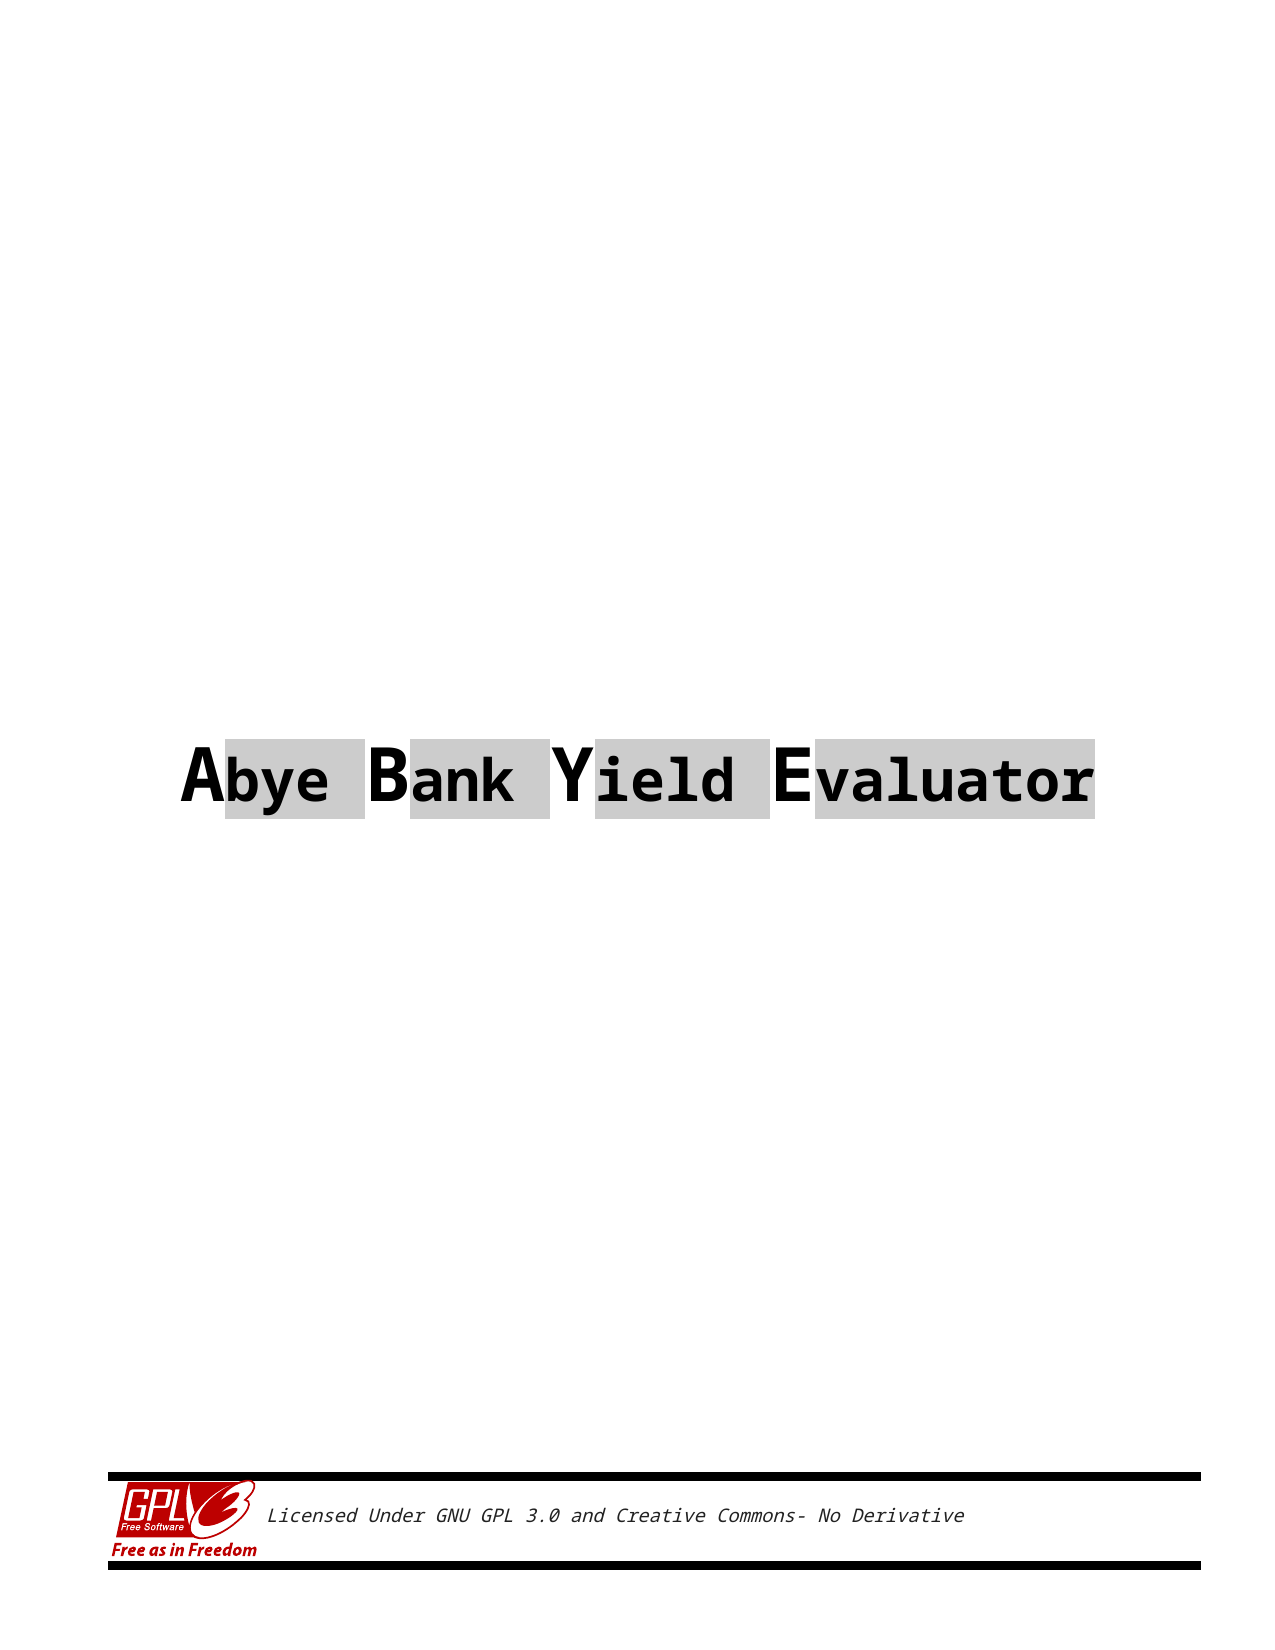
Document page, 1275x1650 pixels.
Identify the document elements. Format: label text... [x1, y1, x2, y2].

text Abye Bank Yield Evaluator [118, 721, 1157, 823]
